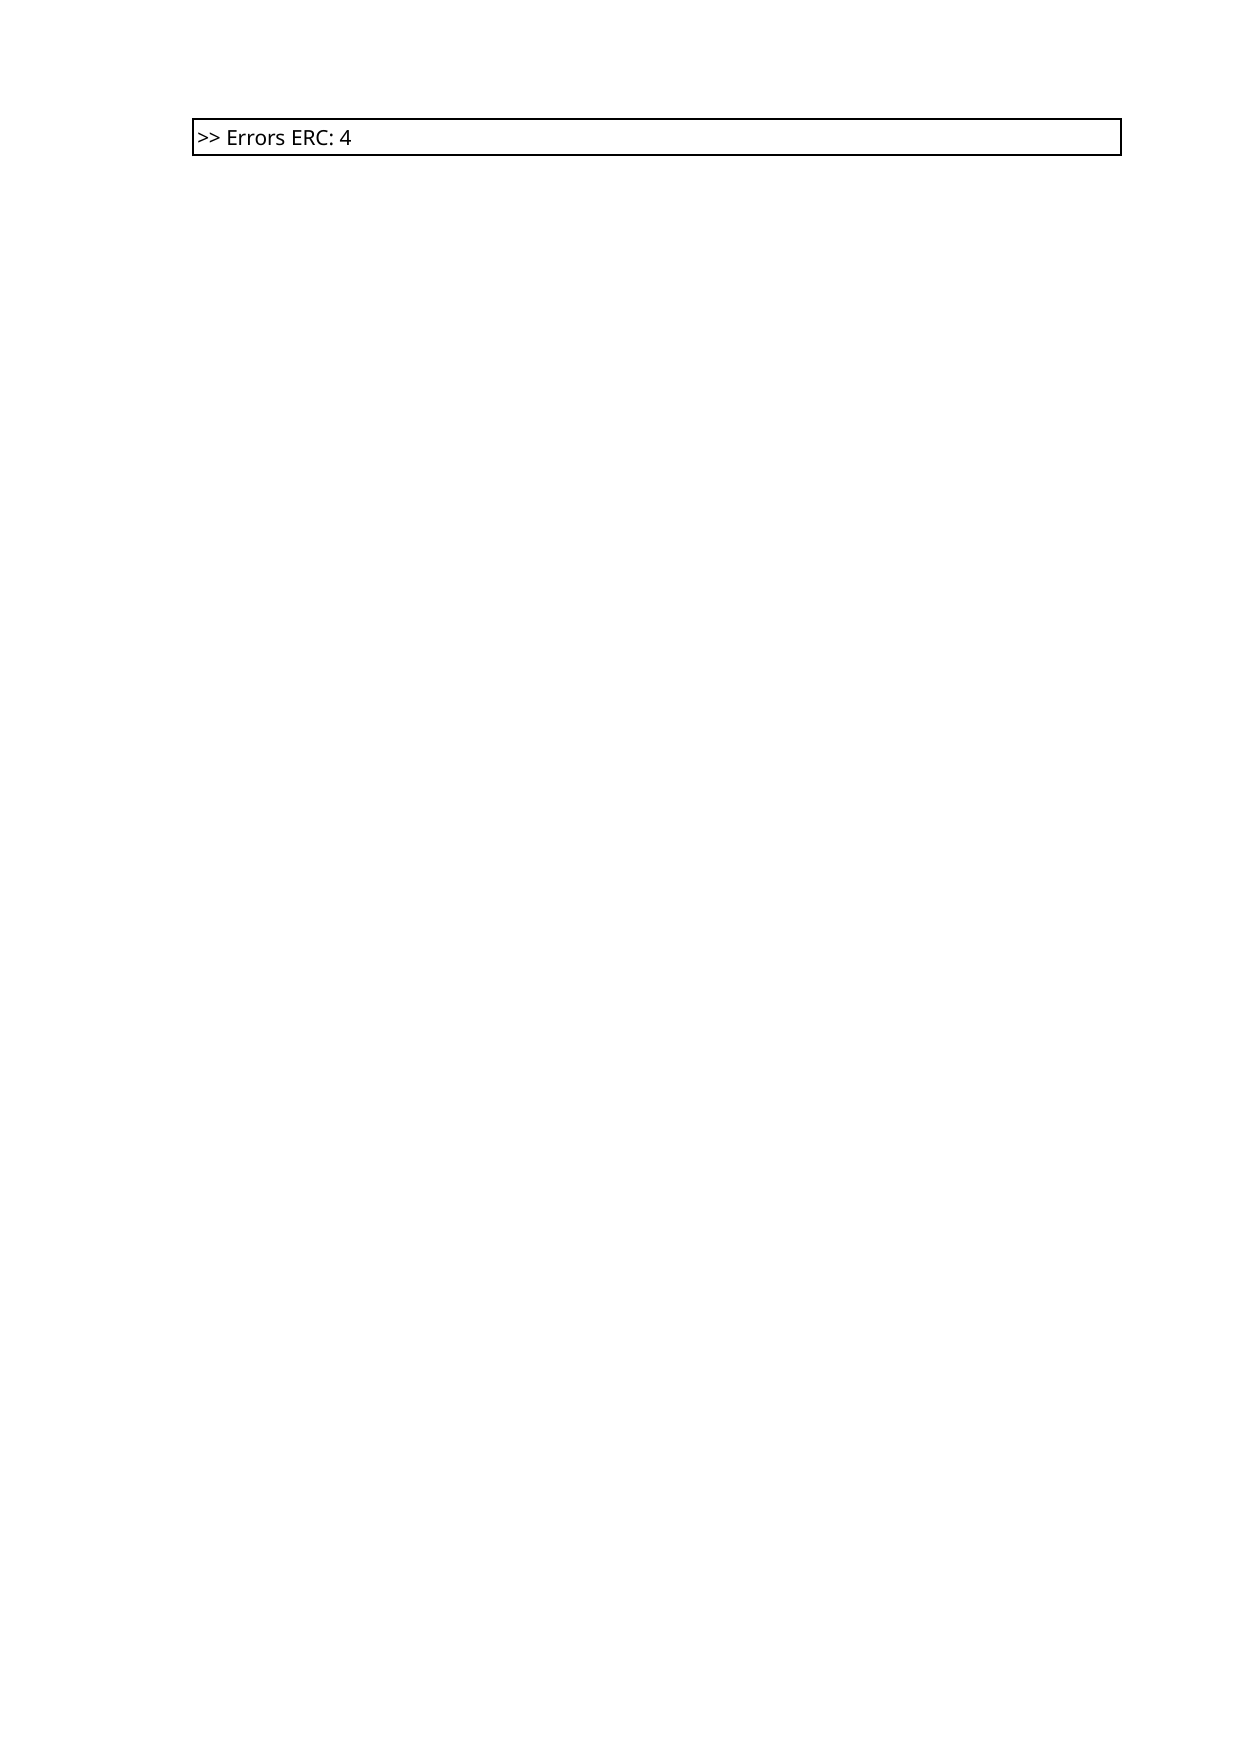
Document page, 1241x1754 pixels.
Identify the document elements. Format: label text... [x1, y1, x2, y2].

text >> Errors ERC: 4 [194, 120, 1120, 154]
